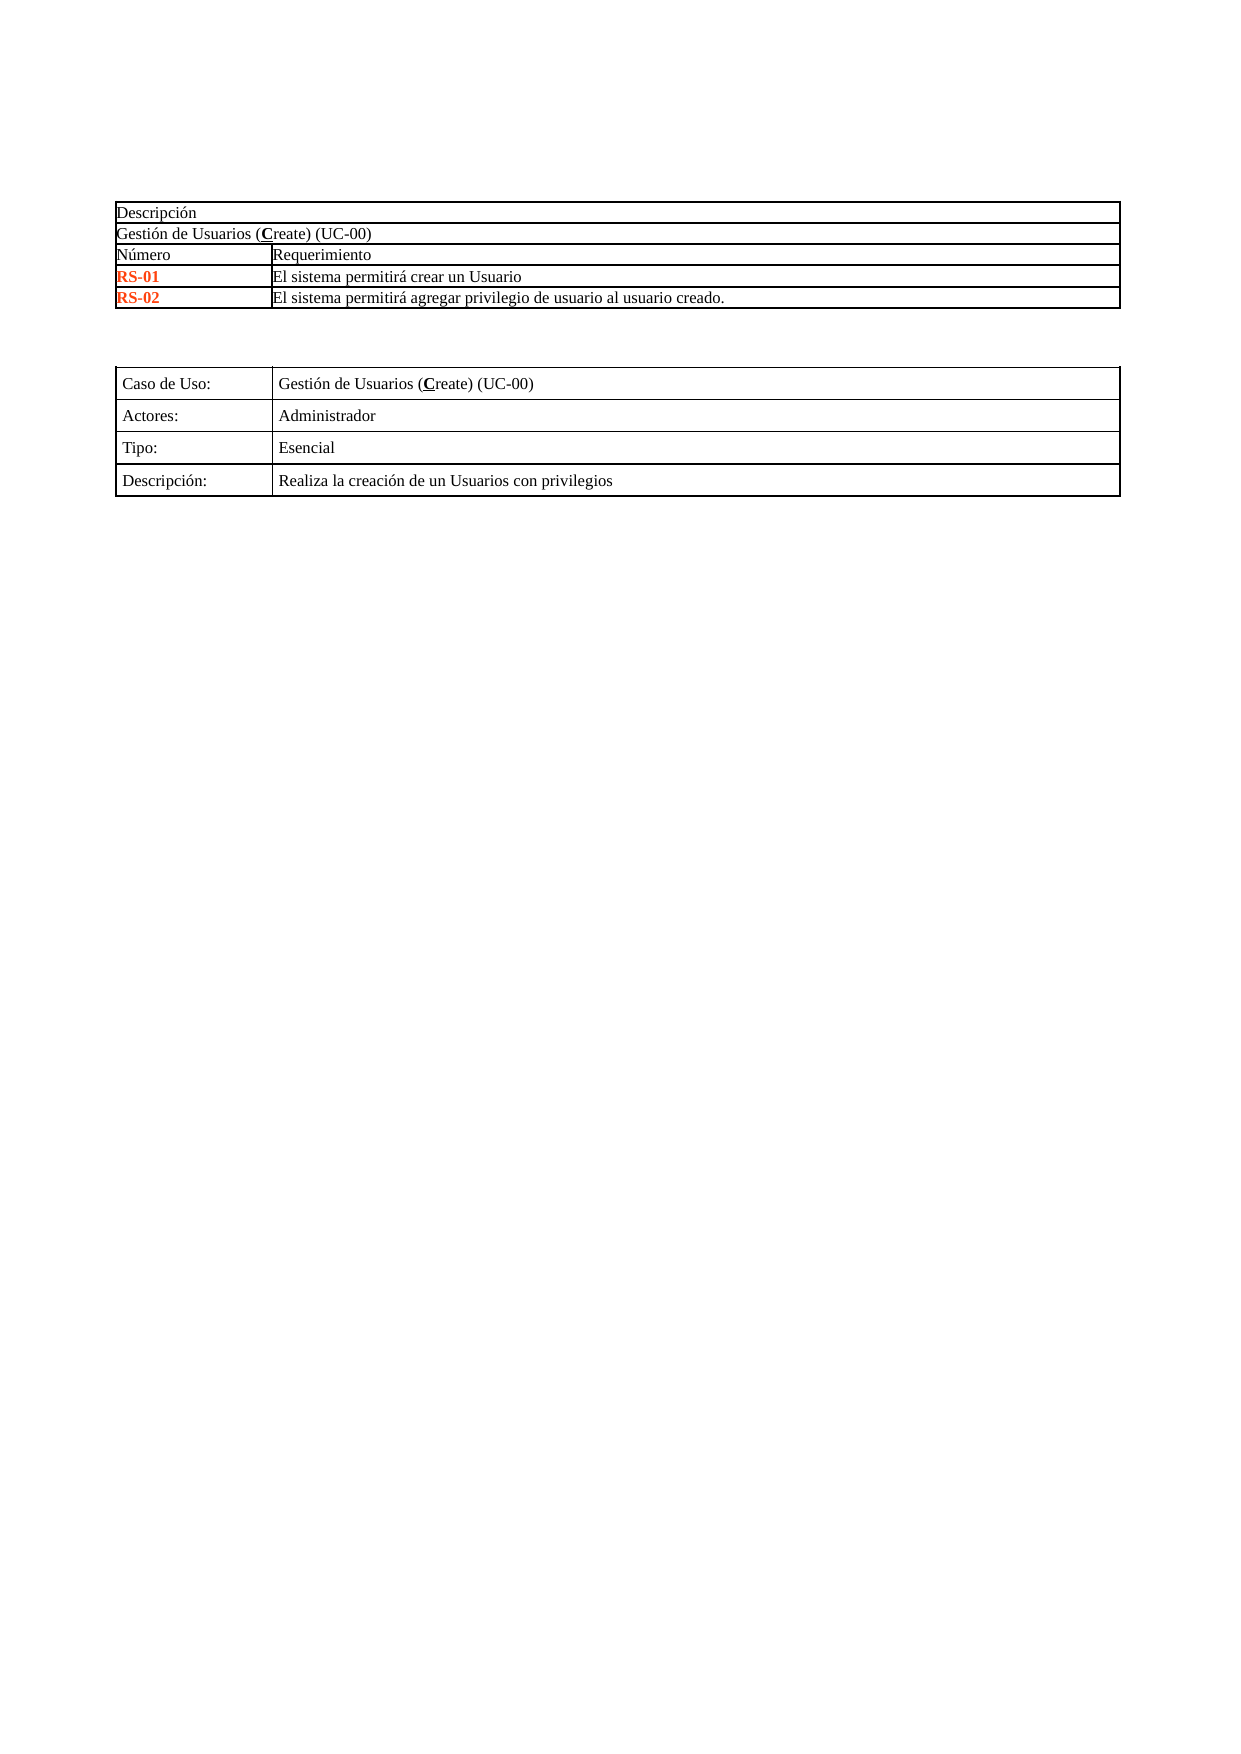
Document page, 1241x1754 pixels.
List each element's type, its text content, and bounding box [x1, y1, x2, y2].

table_cell Número [117, 245, 271, 264]
table_cell RS-02 [117, 288, 271, 307]
table_header Gestión de Usuarios (Create) (UC-00) [273, 368, 1119, 399]
table_cell Descripción: [117, 465, 272, 495]
table_cell Administrador [273, 400, 1119, 431]
table_cell RS-01 [117, 266, 271, 286]
table_header Caso de Uso: [117, 368, 272, 399]
table_cell Tipo: [117, 432, 272, 463]
table_cell Realiza la creación de un Usuarios con privilegios [273, 465, 1119, 495]
table_cell El sistema permitirá agregar privilegio de usuario al usuario creado. [273, 288, 1119, 307]
table_cell Esencial [273, 432, 1119, 463]
table_cell Actores: [117, 400, 272, 431]
table_cell Requerimiento [273, 245, 1119, 264]
table_cell El sistema permitirá crear un Usuario [273, 266, 1119, 286]
table_header Descripción [117, 203, 1119, 222]
